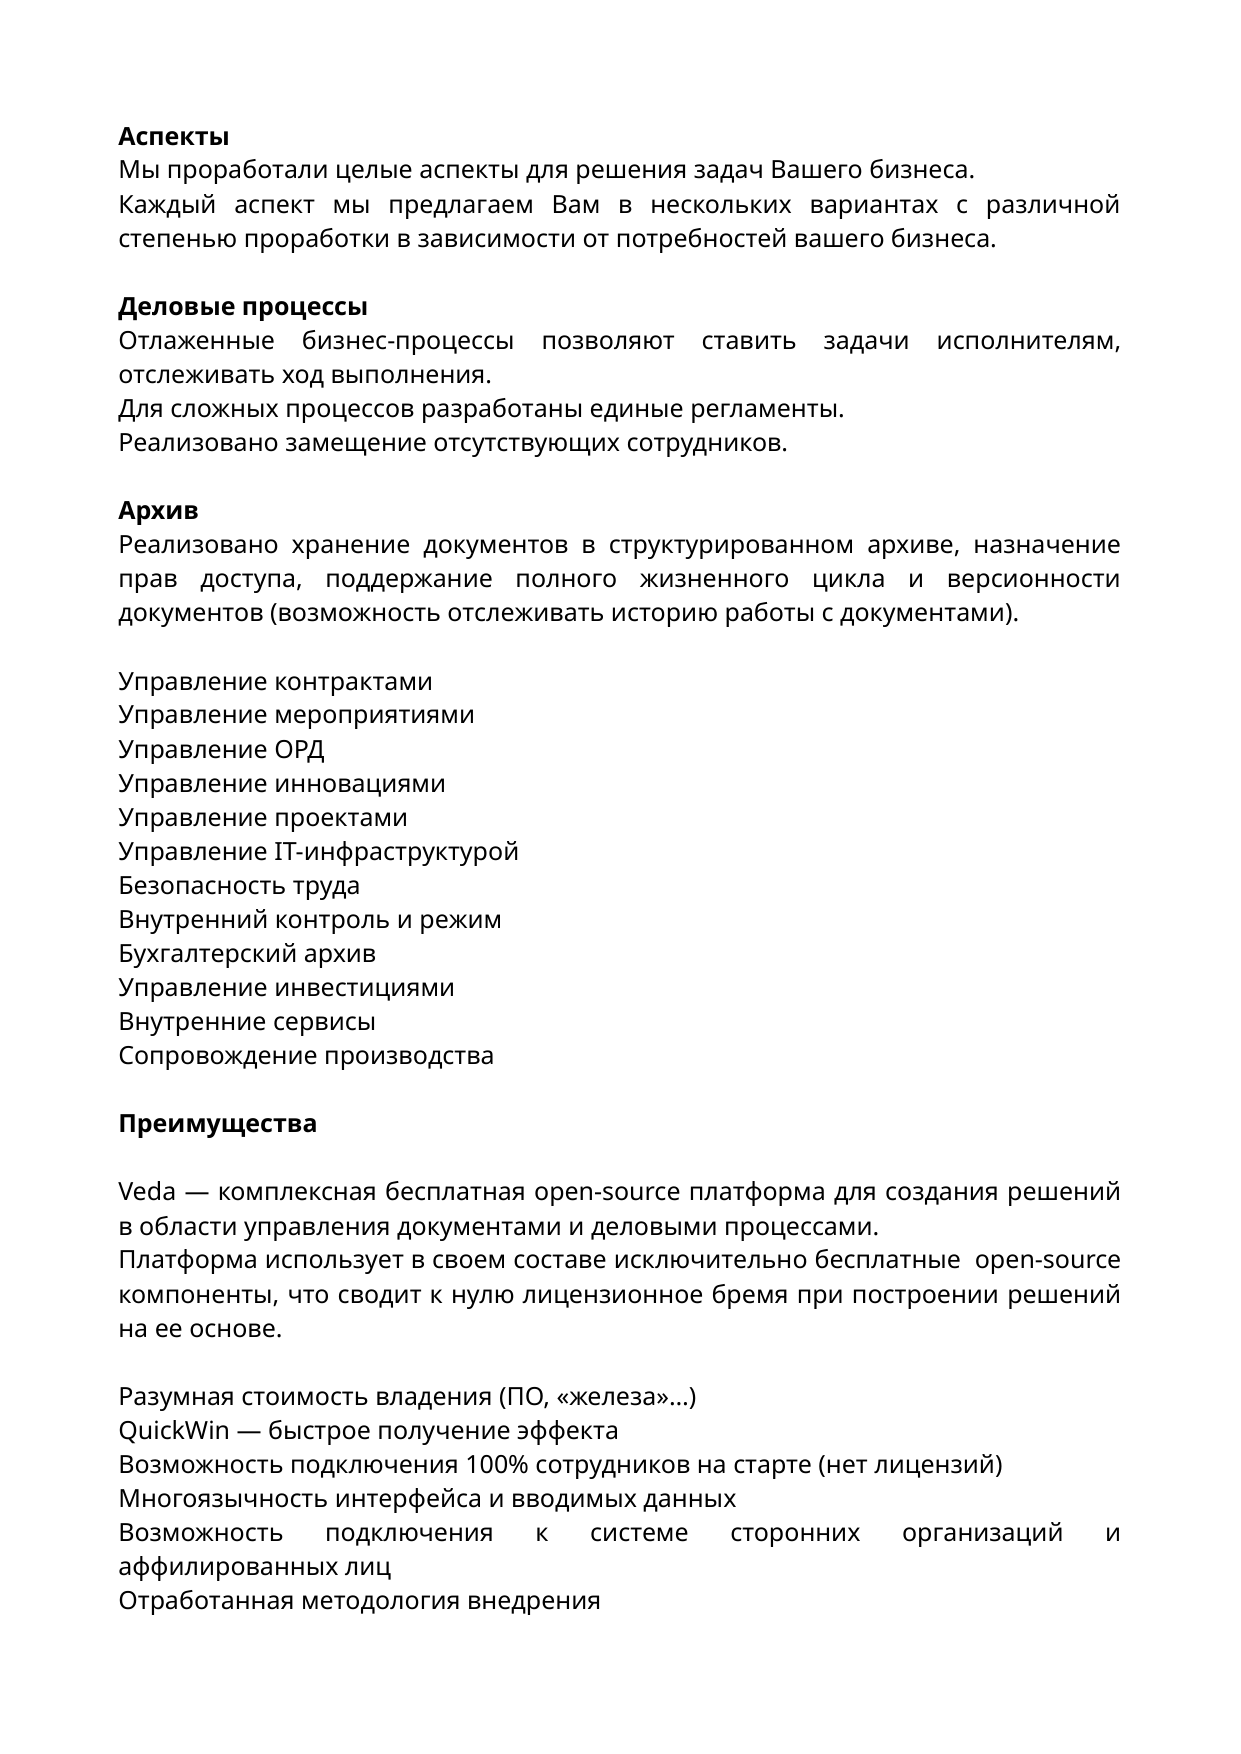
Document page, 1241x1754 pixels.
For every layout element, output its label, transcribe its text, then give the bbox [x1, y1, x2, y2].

text Управление IT-инфраструктурой [118, 833, 1122, 867]
text Управление проектами [118, 799, 1122, 833]
text Отлаженные бизнес-процессы позволяют ставить задачи исполнителям, отслеживать ход выполнения. [118, 322, 1122, 391]
text Безопасность труда [118, 867, 1122, 902]
text Мы проработали целые аспекты для решения задач Вашего бизнеса. [118, 152, 1122, 186]
text Управление мероприятиями [118, 697, 1122, 731]
text Платформа использует в своем составе исключительно бесплатные open-source компоненты, что сводит к нулю лицензионное бремя при построении решений на ее основе. [118, 1242, 1122, 1344]
text Реализовано замещение отсутствующих сотрудников. [118, 425, 1122, 459]
text Управление ОРД [118, 731, 1122, 765]
text Внутренний контроль и режим [118, 902, 1122, 936]
text Каждый аспект мы предлагаем Вам в нескольких вариантах с различной степенью проработки в зависимости от потребностей вашего бизнеса. [118, 186, 1122, 254]
text Внутренние сервисы [118, 1004, 1122, 1038]
text Архив [118, 493, 1122, 527]
text Для сложных процессов разработаны единые регламенты. [118, 391, 1122, 425]
text QuickWin — быстрое получение эффекта [118, 1412, 1122, 1447]
text Управление контрактами [118, 663, 1122, 697]
text Управление инвестициями [118, 970, 1122, 1004]
text Многоязычность интерфейса и вводимых данных [118, 1481, 1122, 1515]
text Veda — комплексная бесплатная open-source платформа для создания решений в области управления документами и деловыми процессами. [118, 1174, 1122, 1242]
text Управление инновациями [118, 765, 1122, 799]
text Сопровождение производства [118, 1038, 1122, 1072]
text Разумная стоимость владения (ПО, «железа»…) [118, 1378, 1122, 1412]
text Деловые процессы [118, 288, 1122, 322]
text Преимущества [118, 1106, 1122, 1140]
text Аспекты [118, 118, 1122, 152]
text Реализовано хранение документов в структурированном архиве, назначение прав доступа, поддержание полного жизненного цикла и версионности документов (возможность отслеживать историю работы с документами). [118, 527, 1122, 629]
text Возможность подключения к системе сторонних организаций и аффилированных лиц [118, 1515, 1122, 1583]
text Отработанная методология внедрения [118, 1583, 1122, 1617]
text Возможность подключения 100% сотрудников на старте (нет лицензий) [118, 1447, 1122, 1481]
text Бухгалтерский архив [118, 936, 1122, 970]
